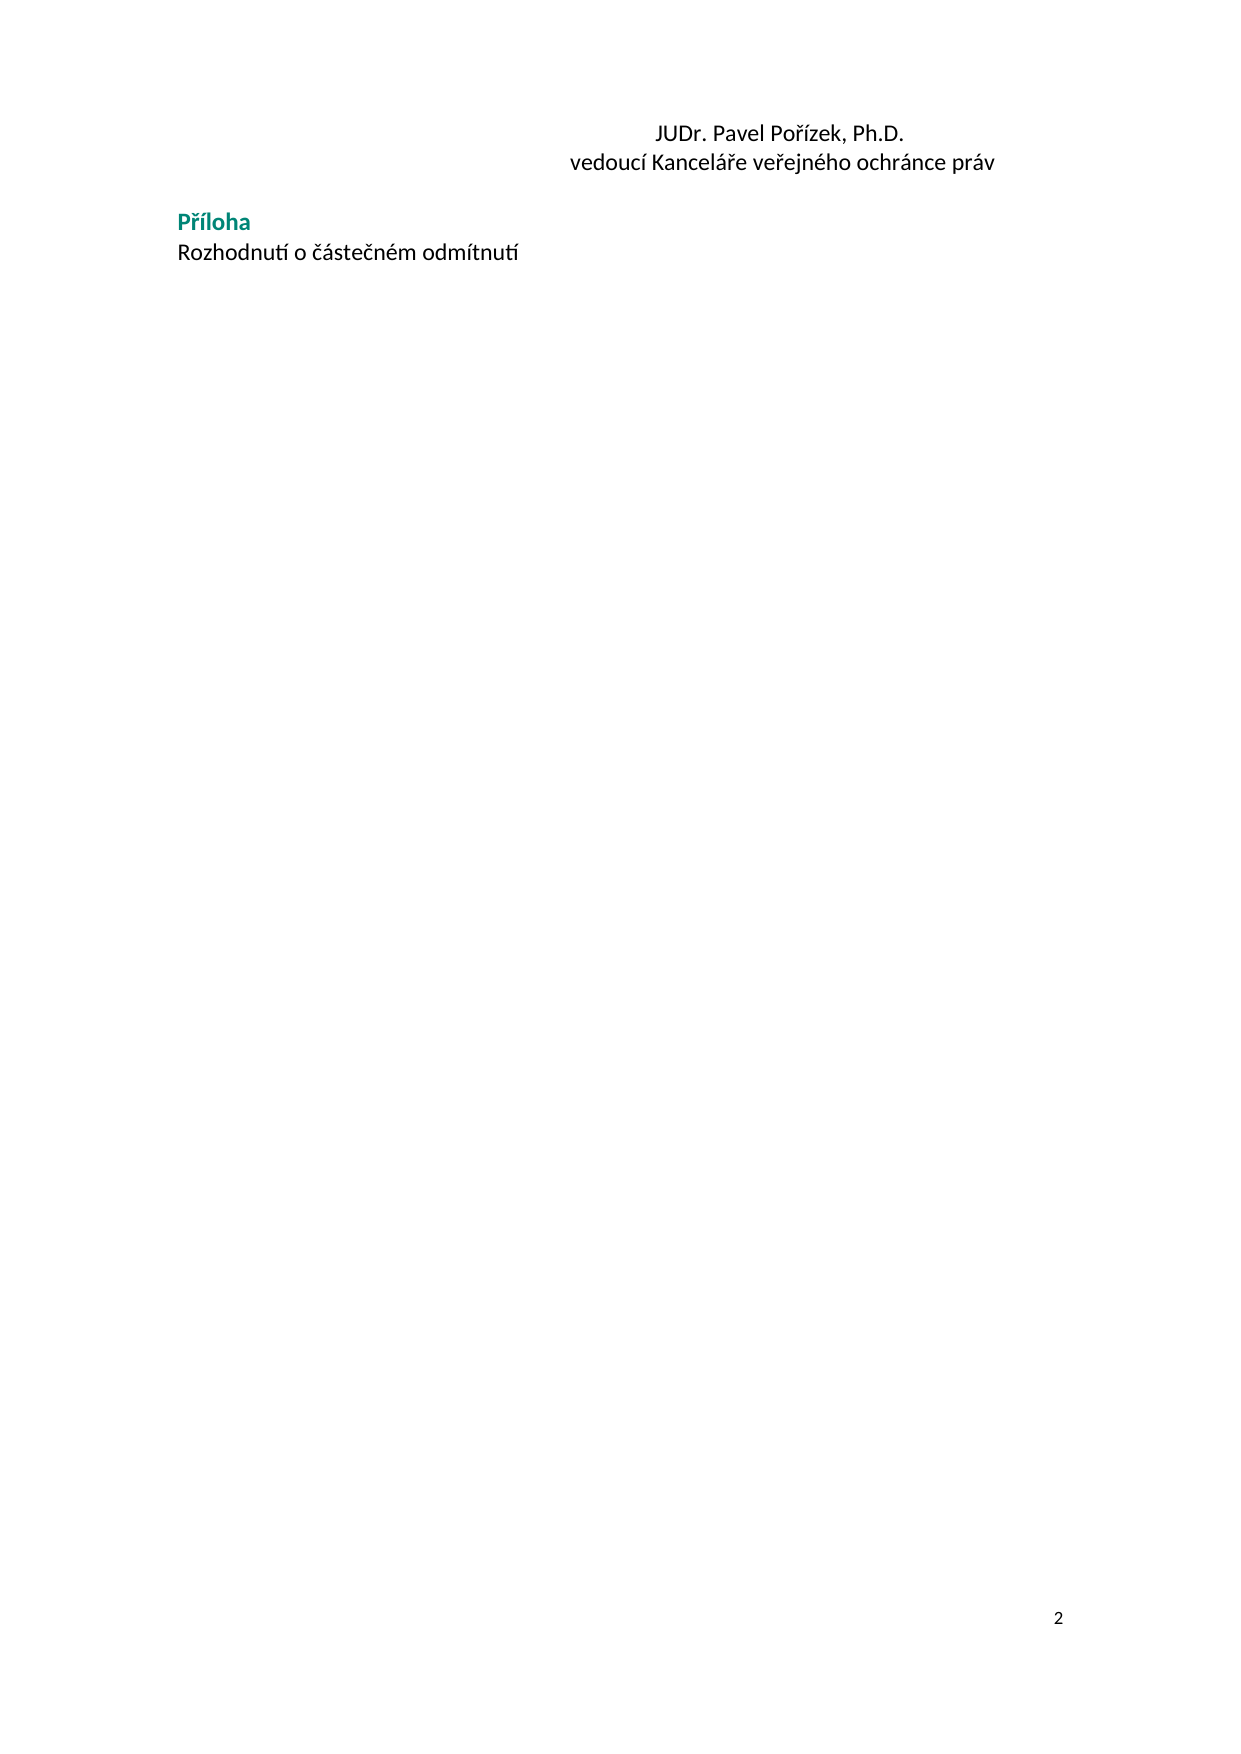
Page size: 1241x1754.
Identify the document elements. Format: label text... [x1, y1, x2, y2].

text Rozhodnutí o částečném odmítnutí [177, 237, 1063, 267]
text Příloha [177, 206, 1063, 236]
text JUDr. Pavel Pořízek, Ph.D. [502, 118, 1063, 147]
text vedoucí Kanceláře veřejného ochránce práv [502, 147, 1063, 176]
